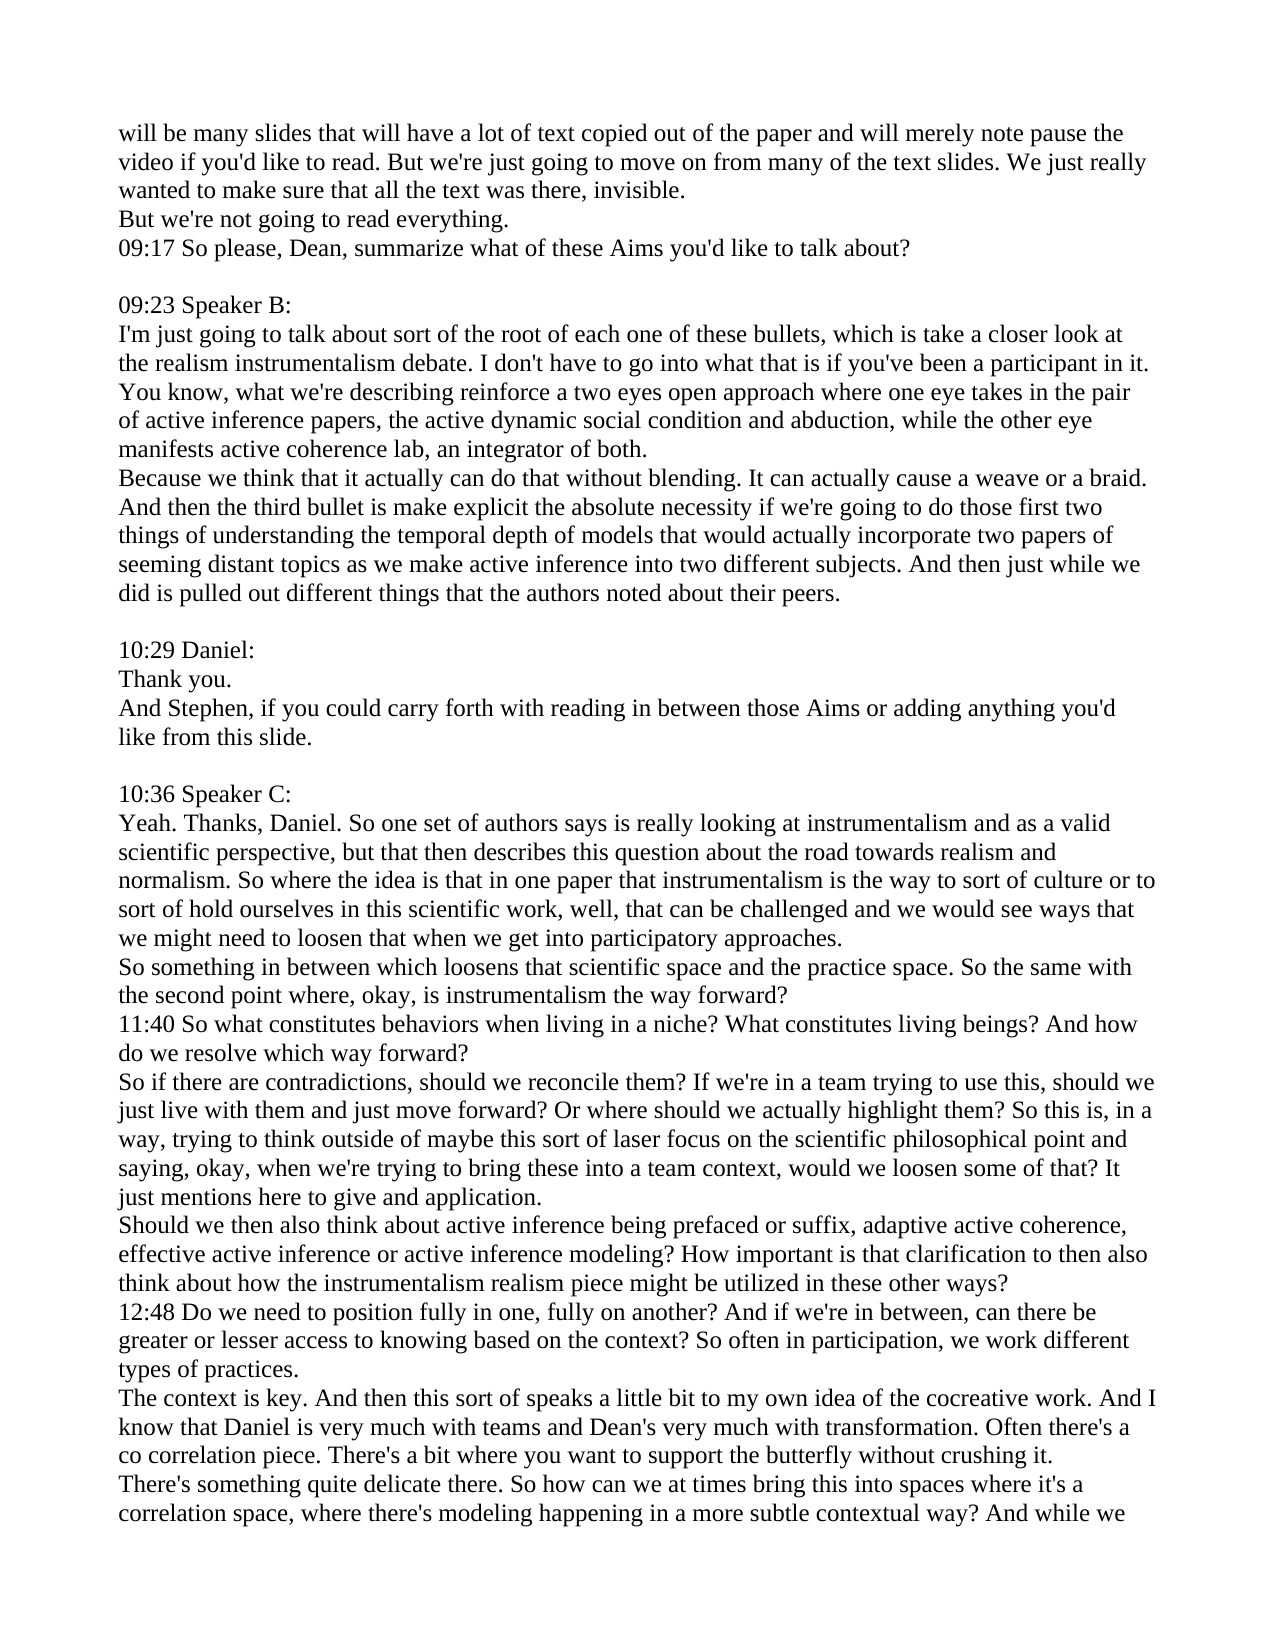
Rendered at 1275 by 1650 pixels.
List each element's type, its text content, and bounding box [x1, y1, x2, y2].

text So something in between which loosens that scientific space and the practice space. So the same with the second point where, okay, is instrumentalism the way forward? [118, 952, 1157, 1009]
text Yeah. Thanks, Daniel. So one set of authors says is really looking at instrumentalism and as a valid scientific perspective, but that then describes this question about the road towards realism and normalism. So where the idea is that in one paper that instrumentalism is the way to sort of culture or to sort of hold ourselves in this scientific work, well, that can be challenged and we would see ways that we might need to loosen that when we get into participatory approaches. [118, 808, 1157, 952]
text 10:29 Daniel: [118, 636, 1157, 664]
text Thank you. [118, 664, 1157, 693]
text I'm just going to talk about sort of the root of each one of these bullets, which is take a closer look at the realism instrumentalism debate. I don't have to go into what that is if you've been a participant in it. You know, what we're describing reinforce a two eyes open approach where one eye takes in the pair of active inference papers, the active dynamic social condition and abduction, while the other eye manifests active coherence lab, an integrator of both. [118, 319, 1157, 463]
text There's something quite delicate there. So how can we at times bring this into spaces where it's a correlation space, where there's modeling happening in a more subtle contextual way? And while we [118, 1469, 1157, 1527]
text The context is key. And then this sort of speaks a little bit to my own idea of the cocreative work. And I know that Daniel is very much with teams and Dean's very much with transformation. Often there's a co correlation piece. There's a bit where you want to support the butterfly without crushing it. [118, 1383, 1157, 1469]
text 11:40 So what constitutes behaviors when living in a niche? What constitutes living beings? And how do we resolve which way forward? [118, 1009, 1157, 1067]
text 12:48 Do we need to position fully in one, fully on another? And if we're in between, can there be greater or lesser access to knowing based on the context? So often in participation, we work different types of practices. [118, 1297, 1157, 1383]
text 09:23 Speaker B: [118, 291, 1157, 319]
text 09:17 So please, Dean, summarize what of these Aims you'd like to talk about? [118, 233, 1157, 262]
text will be many slides that will have a lot of text copied out of the paper and will merely note pause the video if you'd like to read. But we're just going to move on from many of the text slides. We just really wanted to make sure that all the text was there, invisible. [118, 118, 1157, 204]
text So if there are contradictions, should we reconcile them? If we're in a team trying to use this, should we just live with them and just move forward? Or where should we actually highlight them? So this is, in a way, trying to think outside of maybe this sort of laser focus on the scientific philosophical point and saying, okay, when we're trying to bring these into a team context, would we loosen some of that? It just mentions here to give and application. [118, 1067, 1157, 1211]
text Should we then also think about active inference being prefaced or suffix, adaptive active coherence, effective active inference or active inference modeling? How important is that clarification to then also think about how the instrumentalism realism piece might be utilized in these other ways? [118, 1211, 1157, 1297]
text 10:36 Speaker C: [118, 779, 1157, 808]
text And Stephen, if you could carry forth with reading in between those Aims or adding anything you'd like from this slide. [118, 693, 1157, 751]
text Because we think that it actually can do that without blending. It can actually cause a weave or a braid. And then the third bullet is make explicit the absolute necessity if we're going to do those first two things of understanding the temporal depth of models that would actually incorporate two papers of seeming distant topics as we make active inference into two different subjects. And then just while we did is pulled out different things that the authors noted about their peers. [118, 463, 1157, 607]
text But we're not going to read everything. [118, 204, 1157, 233]
